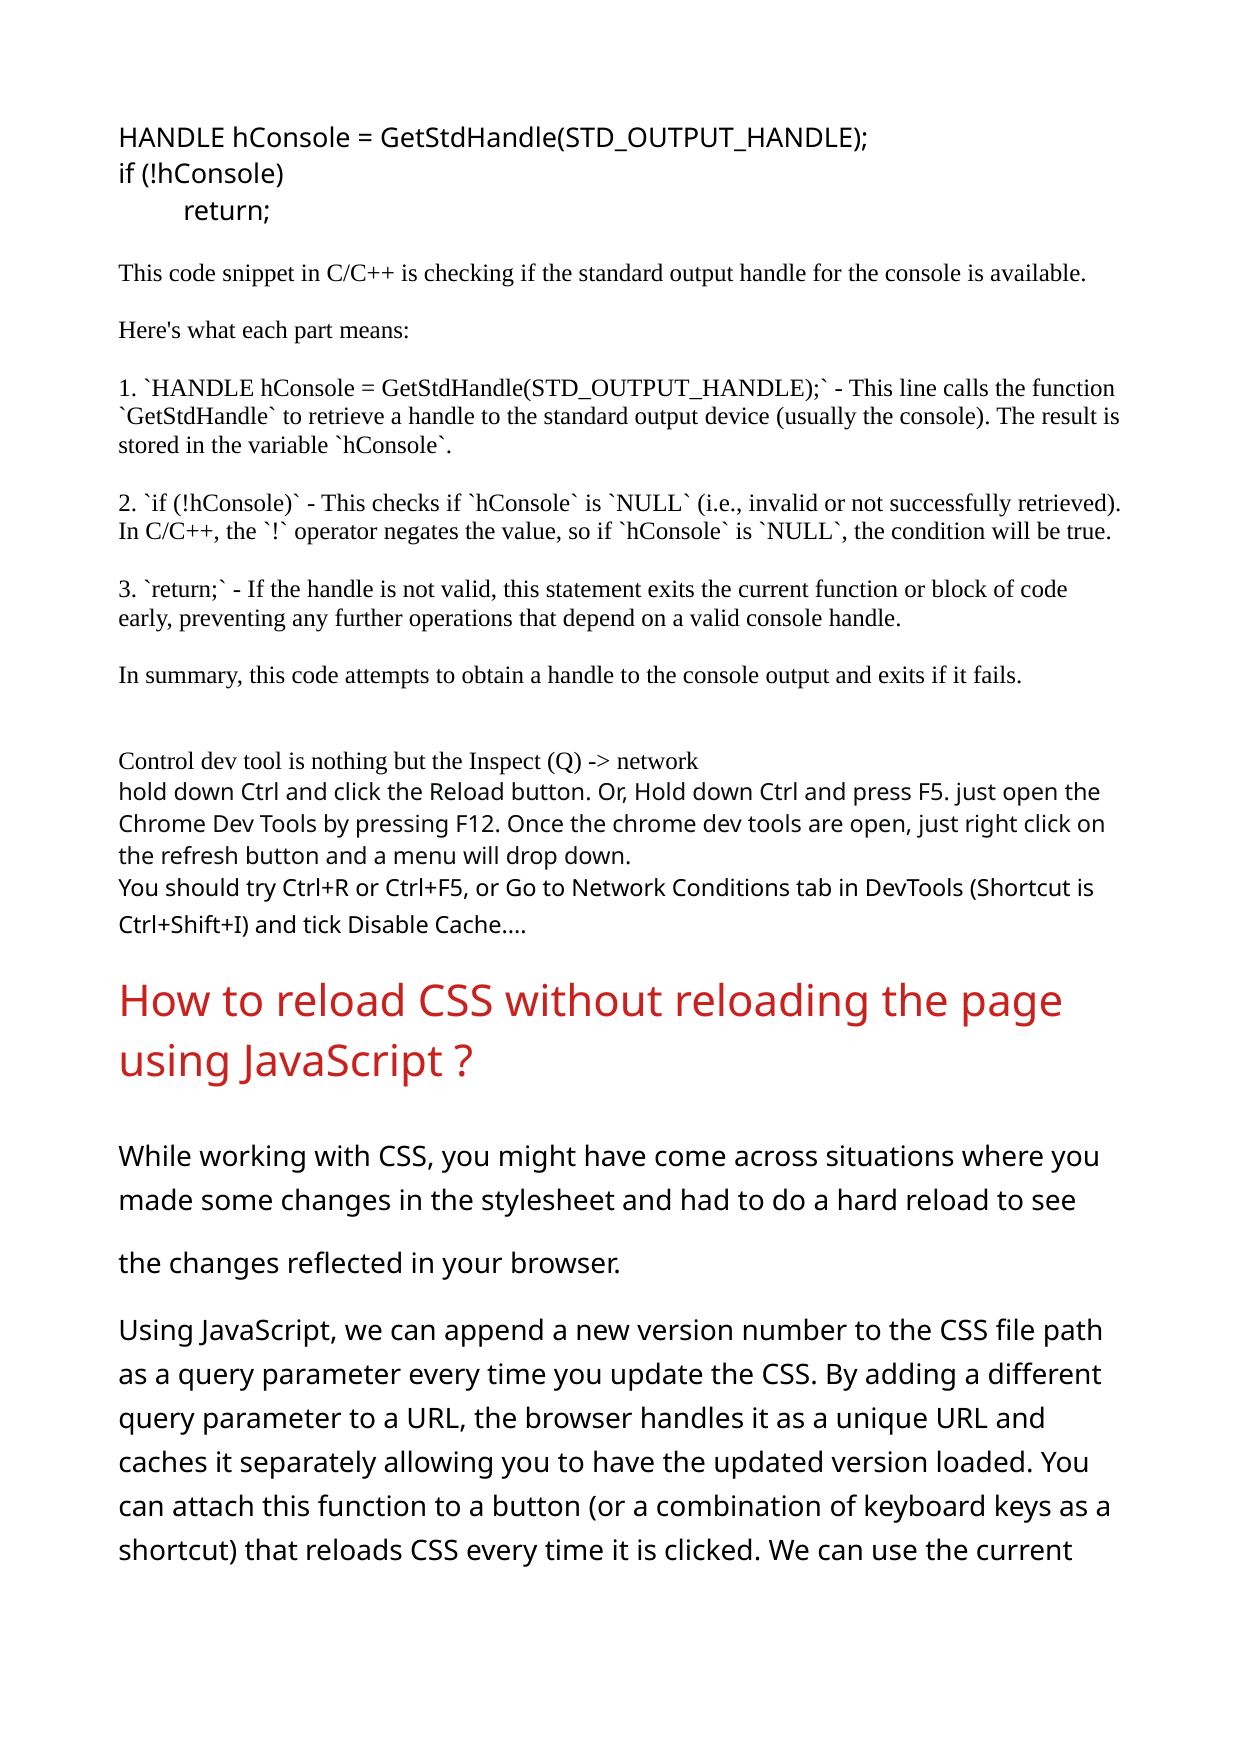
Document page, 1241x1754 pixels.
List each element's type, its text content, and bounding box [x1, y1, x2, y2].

text 1. `HANDLE hConsole = GetStdHandle(STD_OUTPUT_HANDLE);` - This line calls the function `GetStdHandle` to retrieve a handle to the standard output device (usually the console). The result is stored in the variable `hConsole`. [118, 373, 1122, 459]
text return; [118, 192, 1122, 229]
text if (!hConsole) [118, 155, 1122, 192]
text hold down Ctrl and click the Reload button. Or, Hold down Ctrl and press F5. just open the Chrome Dev Tools by pressing F12. Once the chrome dev tools are open, just right click on the refresh button and a menu will drop down. [118, 775, 1122, 871]
text 2. `if (!hConsole)` - This checks if `hConsole` is `NULL` (i.e., invalid or not successfully retrieved). In C/C++, the `!` operator negates the value, so if `hConsole` is `NULL`, the condition will be true. [118, 488, 1122, 545]
text Control dev tool is nothing but the Inspect (Q) -> network [118, 746, 1122, 775]
text While working with CSS, you might have come across situations where you made some changes in the stylesheet and had to do a hard reload to see the changes reflected in your browser. [118, 1101, 1122, 1287]
subtitle How to reload CSS without reloading the page using JavaScript ? [118, 970, 1122, 1089]
text In summary, this code attempts to obtain a handle to the console output and exits if it fails. [118, 660, 1122, 689]
text 3. `return;` - If the handle is not valid, this statement exits the current function or block of code early, preventing any further operations that depend on a valid console handle. [118, 574, 1122, 631]
text You should try Ctrl+R or Ctrl+F5, or Go to Network Conditions tab in DevTools (Shortcut is Ctrl+Shift+I) and tick Disable Cache.... [118, 871, 1122, 940]
text Using JavaScript, we can append a new version number to the CSS file path as a query parameter every time you update the CSS. By adding a different query parameter to a URL, the browser handles it as a unique URL and caches it separately allowing you to have the updated version loaded. You can attach this function to a button (or a combination of keyboard keys as a shortcut) that reloads CSS every time it is clicked. We can use the current [118, 1310, 1122, 1569]
text This code snippet in C/C++ is checking if the standard output handle for the console is available. [118, 258, 1122, 286]
text Here's what each part means: [118, 315, 1122, 344]
text HANDLE hConsole = GetStdHandle(STD_OUTPUT_HANDLE); [118, 118, 1122, 155]
